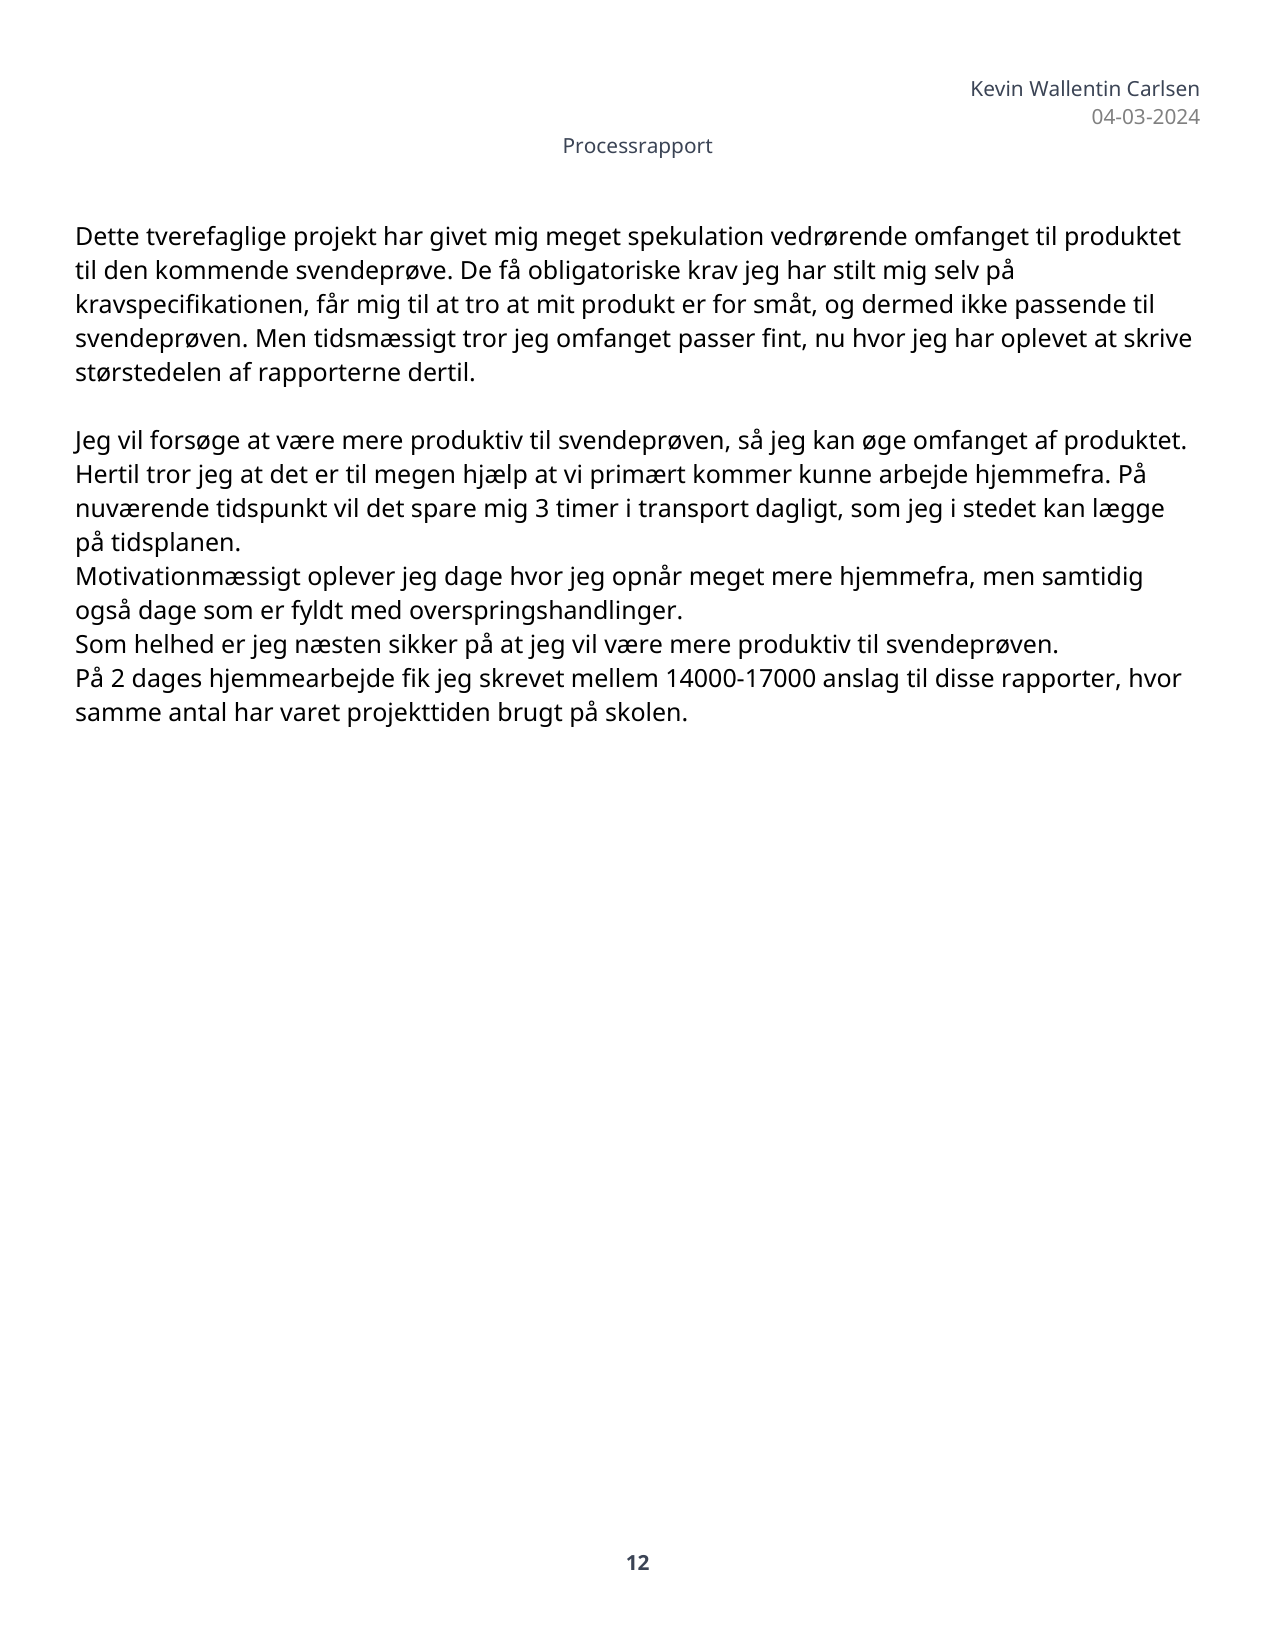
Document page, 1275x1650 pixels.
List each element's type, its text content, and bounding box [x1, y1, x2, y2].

text Som helhed er jeg næsten sikker på at jeg vil være mere produktiv til svendeprøven. [75, 627, 1200, 661]
text Dette tverefaglige projekt har givet mig meget spekulation vedrørende omfanget til produktet til den kommende svendeprøve. De få obligatoriske krav jeg har stilt mig selv på kravspecifikationen, får mig til at tro at mit produkt er for småt, og dermed ikke passende til svendeprøven. Men tidsmæssigt tror jeg omfanget passer fint, nu hvor jeg har oplevet at skrive størstedelen af rapporterne dertil. [75, 218, 1200, 388]
text På 2 dages hjemmearbejde fik jeg skrevet mellem 14000-17000 anslag til disse rapporter, hvor samme antal har varet projekttiden brugt på skolen. [75, 661, 1200, 729]
text Jeg vil forsøge at være mere produktiv til svendeprøven, så jeg kan øge omfanget af produktet. [75, 423, 1200, 457]
text Hertil tror jeg at det er til megen hjælp at vi primært kommer kunne arbejde hjemmefra. På nuværende tidspunkt vil det spare mig 3 timer i transport dagligt, som jeg i stedet kan lægge på tidsplanen. [75, 457, 1200, 559]
text Motivationmæssigt oplever jeg dage hvor jeg opnår meget mere hjemmefra, men samtidig også dage som er fyldt med overspringshandlinger. [75, 559, 1200, 627]
